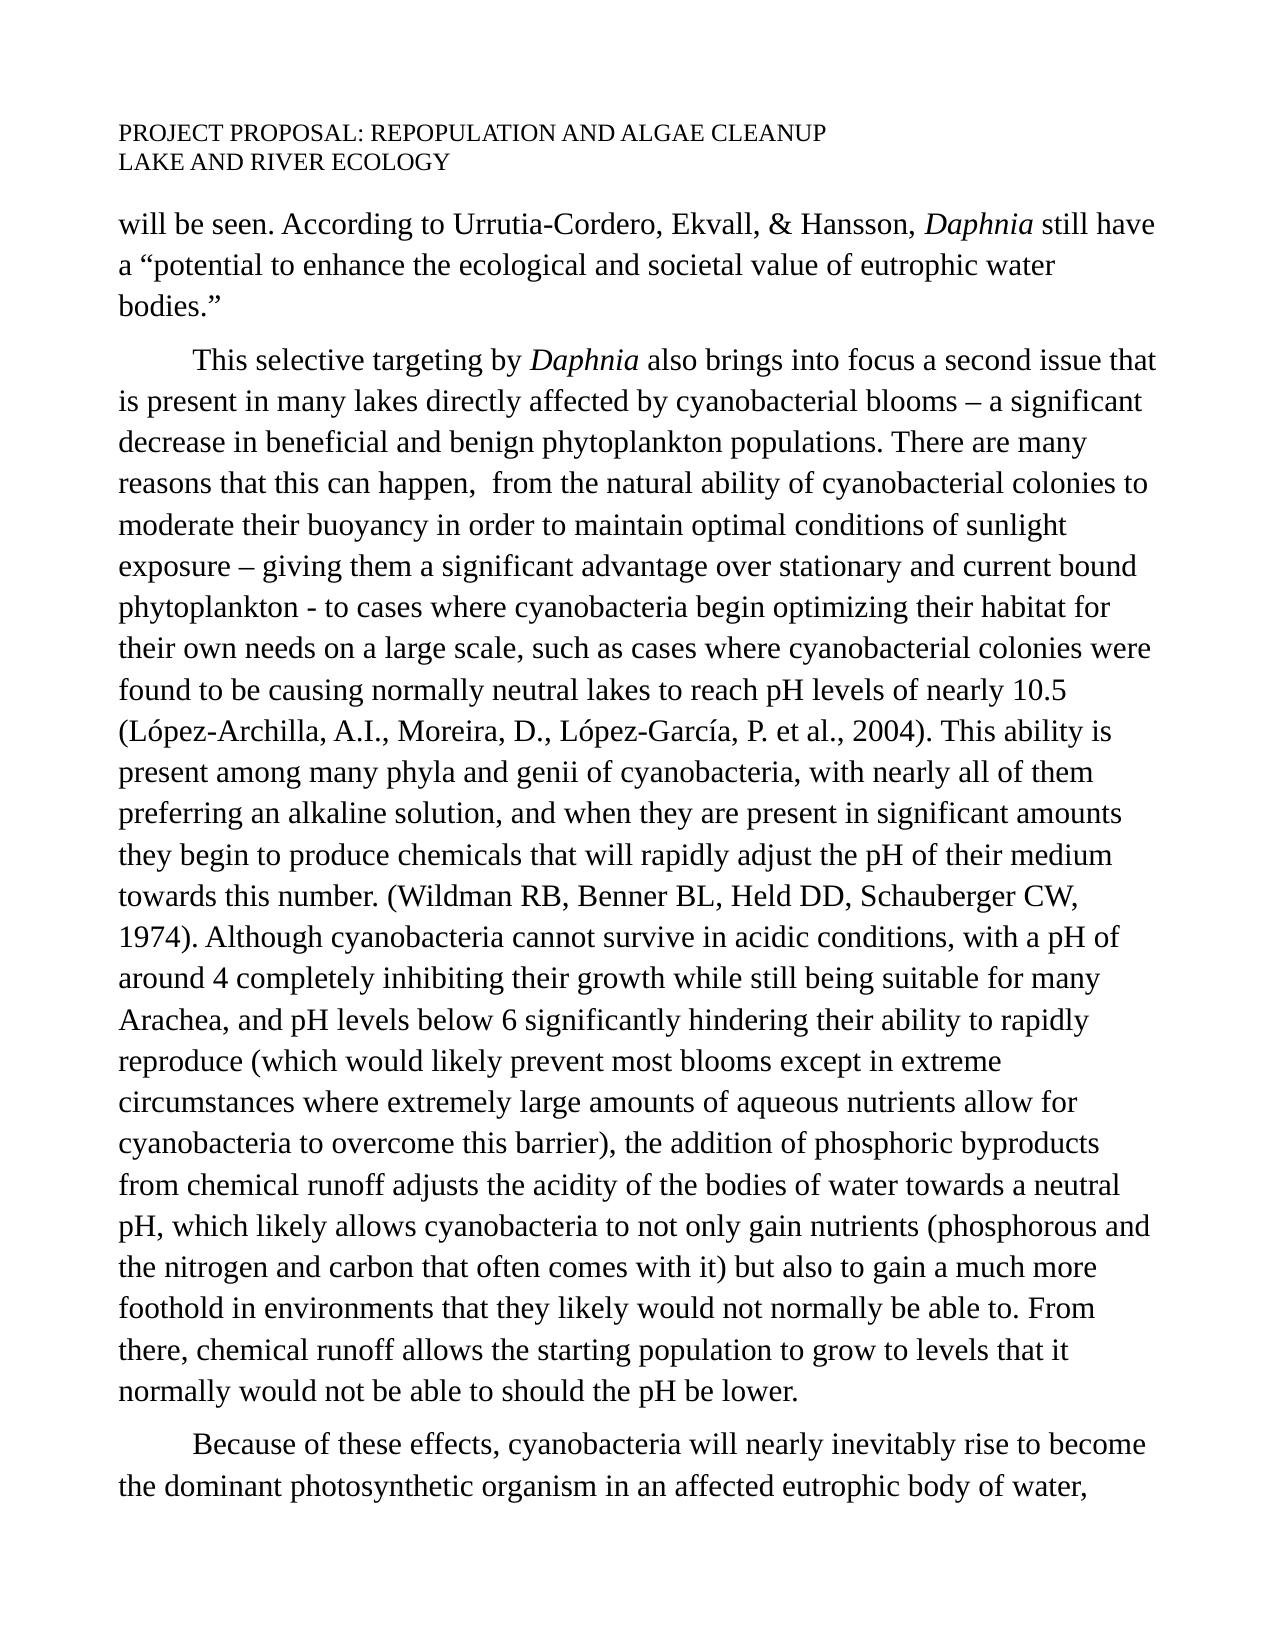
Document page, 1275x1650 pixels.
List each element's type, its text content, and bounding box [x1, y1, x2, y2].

text Because of these effects, cyanobacteria will nearly inevitably rise to become the dominant photosynthetic organism in an affected eutrophic body of water, [118, 1426, 1157, 1503]
text will be seen. According to Urrutia-Cordero, Ekvall, & Hansson, Daphnia still have a “potential to enhance the ecological and societal value of eutrophic water bodies.” [118, 205, 1157, 323]
text This selective targeting by Daphnia also brings into focus a second issue that is present in many lakes directly affected by cyanobacterial blooms – a significant decrease in beneficial and benign phytoplankton populations. There are many reasons that this can happen, from the natural ability of cyanobacterial colonies to moderate their buoyancy in order to maintain optimal conditions of sunlight exposure – giving them a significant advantage over stationary and current bound phytoplankton - to cases where cyanobacteria begin optimizing their habitat for their own needs on a large scale, such as cases where cyanobacterial colonies were found to be causing normally neutral lakes to reach pH levels of nearly 10.5 (López-Archilla, A.I., Moreira, D., López-García, P. et al., 2004). This ability is present among many phyla and genii of cyanobacteria, with nearly all of them preferring an alkaline solution, and when they are present in significant amounts they begin to produce chemicals that will rapidly adjust the pH of their medium towards this number. (Wildman RB, Benner BL, Held DD, Schauberger CW, 1974). Although cyanobacteria cannot survive in acidic conditions, with a pH of around 4 completely inhibiting their growth while still being suitable for many Arachea, and pH levels below 6 significantly hindering their ability to rapidly reproduce (which would likely prevent most blooms except in extreme circumstances where extremely large amounts of aqueous nutrients allow for cyanobacteria to overcome this barrier), the addition of phosphoric byproducts from chemical runoff adjusts the acidity of the bodies of water towards a neutral pH, which likely allows cyanobacteria to not only gain nutrients (phosphorous and the nitrogen and carbon that often comes with it) but also to gain a much more foothold in environments that they likely would not normally be able to. From there, chemical runoff allows the starting population to grow to levels that it normally would not be able to should the pH be lower. [118, 341, 1157, 1408]
